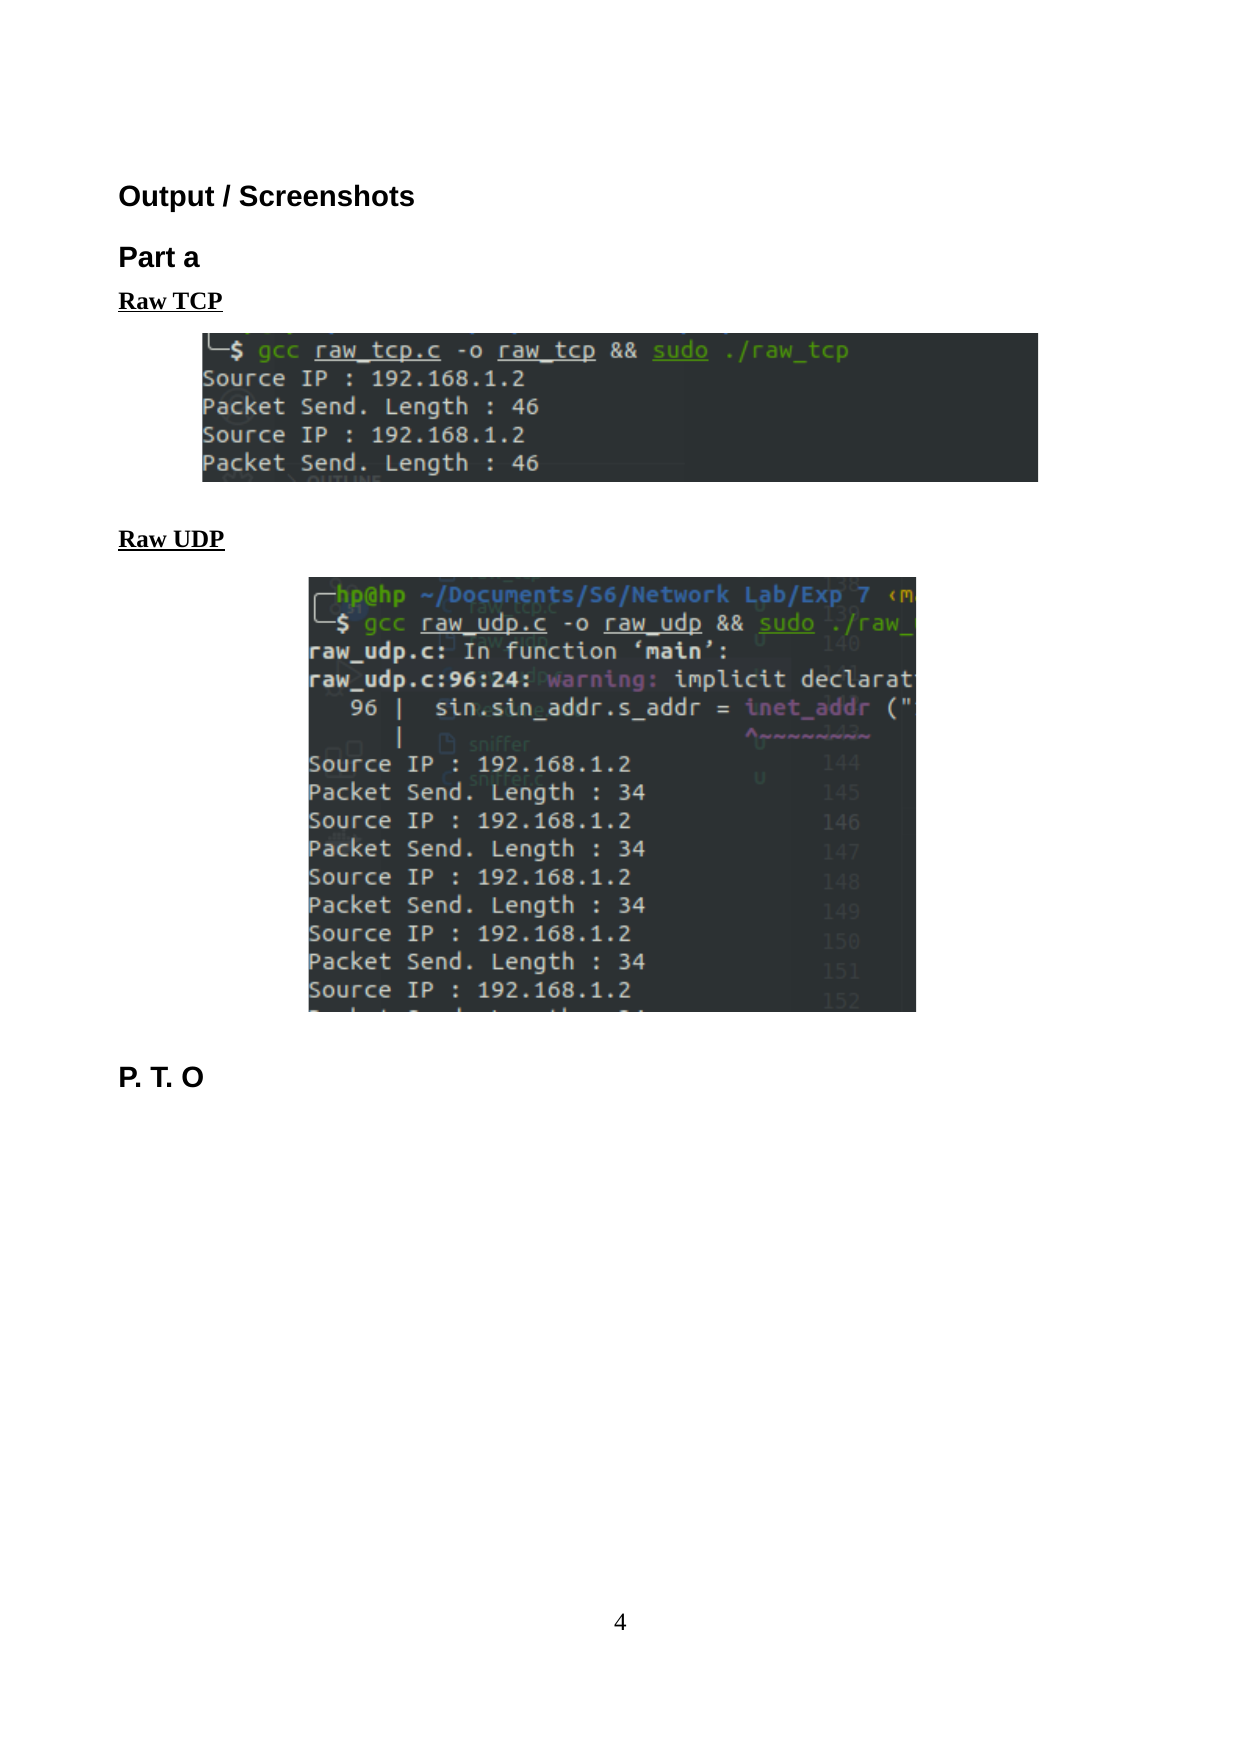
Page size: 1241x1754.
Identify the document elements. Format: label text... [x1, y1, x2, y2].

text Raw TCP [118, 286, 1122, 315]
picture [308, 577, 917, 1012]
subtitle Output / Screenshots [118, 179, 1122, 213]
subtitle Raw UDP [118, 524, 1122, 553]
picture [202, 333, 1039, 482]
subtitle P. T. O [118, 1060, 1122, 1093]
subtitle Part a [118, 240, 1122, 273]
